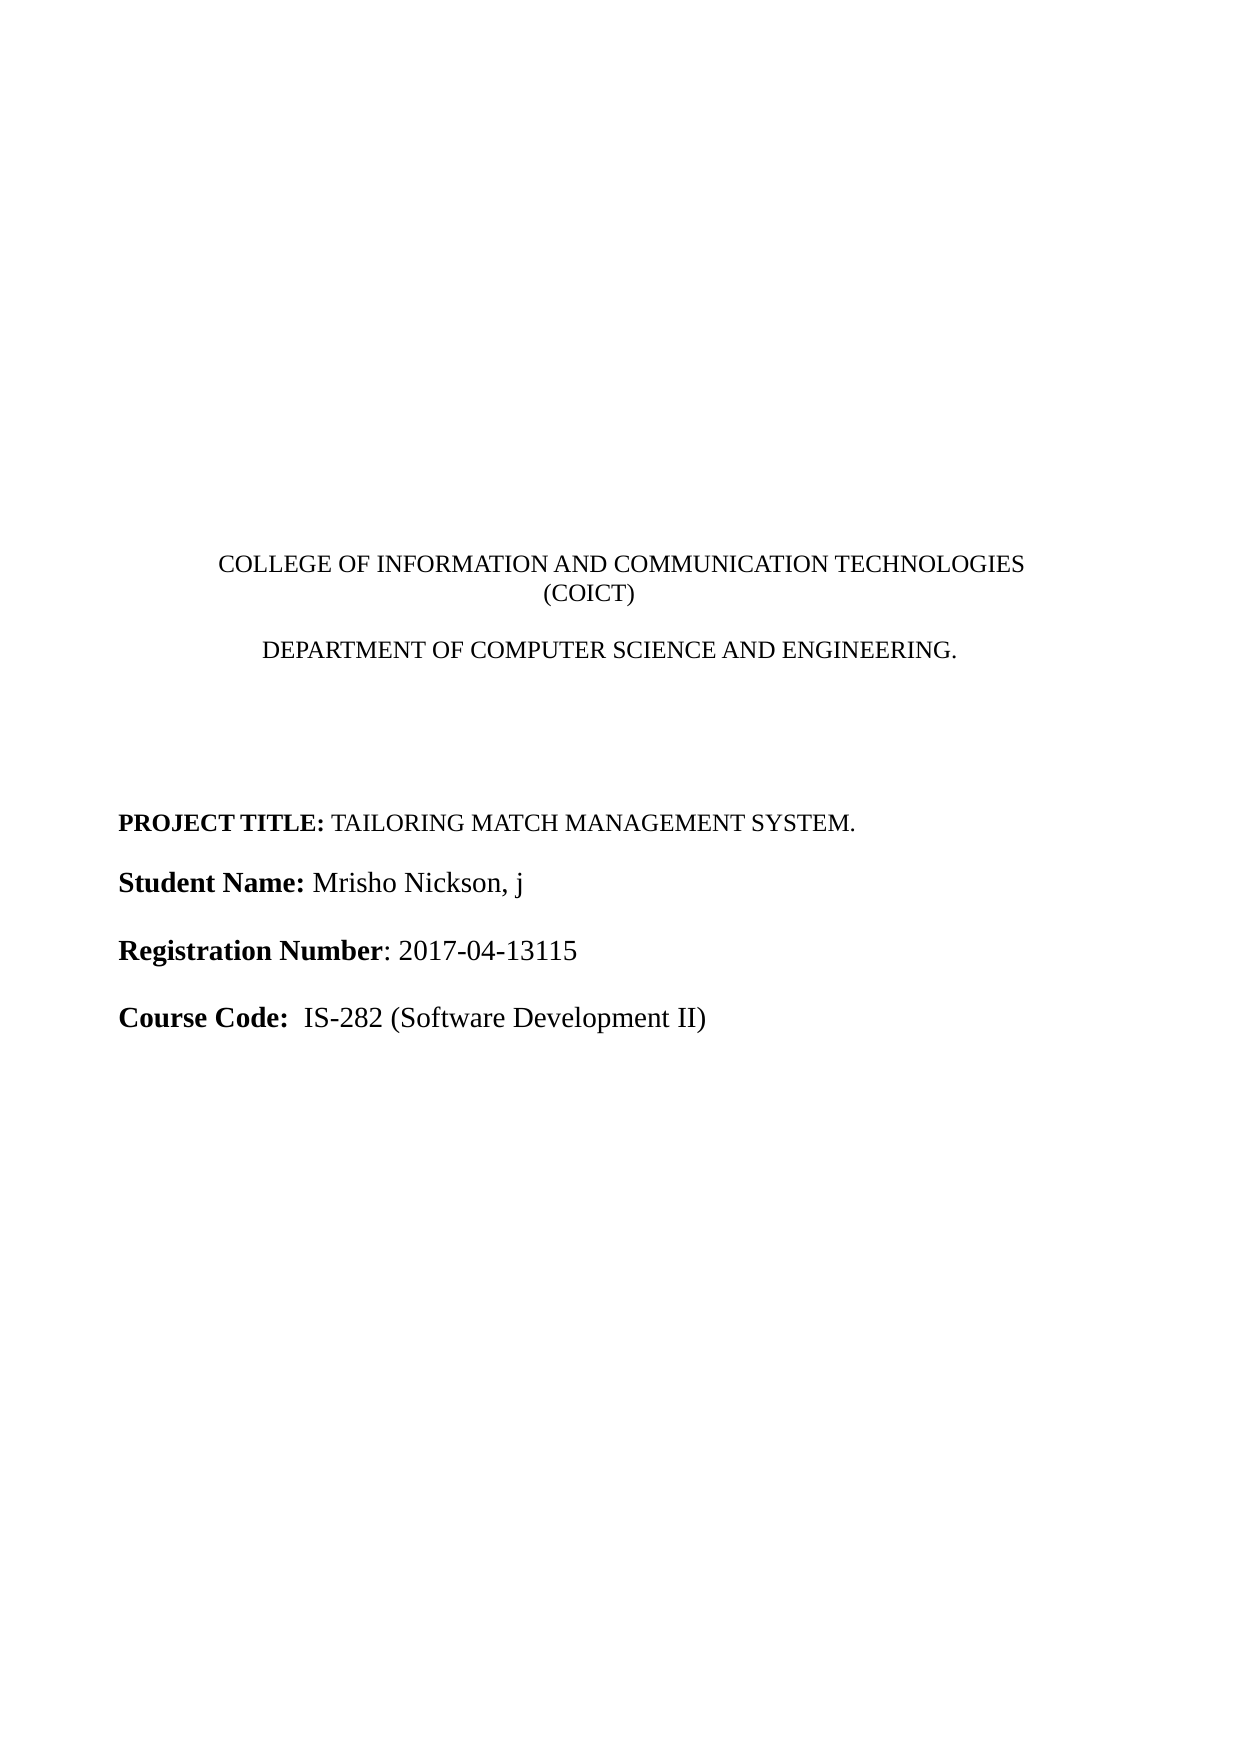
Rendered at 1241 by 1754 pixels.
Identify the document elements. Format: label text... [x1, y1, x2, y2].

text Student Name: Mrisho Nickson, j [118, 866, 1122, 899]
text PROJECT TITLE: TAILORING MATCH MANAGEMENT SYSTEM. [118, 808, 1122, 837]
text (COICT) [118, 578, 1122, 607]
text Course Code: IS-282 (Software Development II) [118, 1000, 1122, 1033]
text COLLEGE OF INFORMATION AND COMMUNICATION TECHNOLOGIES [118, 549, 1122, 578]
text DEPARTMENT OF COMPUTER SCIENCE AND ENGINEERING. [118, 636, 1122, 664]
text Registration Number: 2017-04-13115 [118, 933, 1122, 966]
